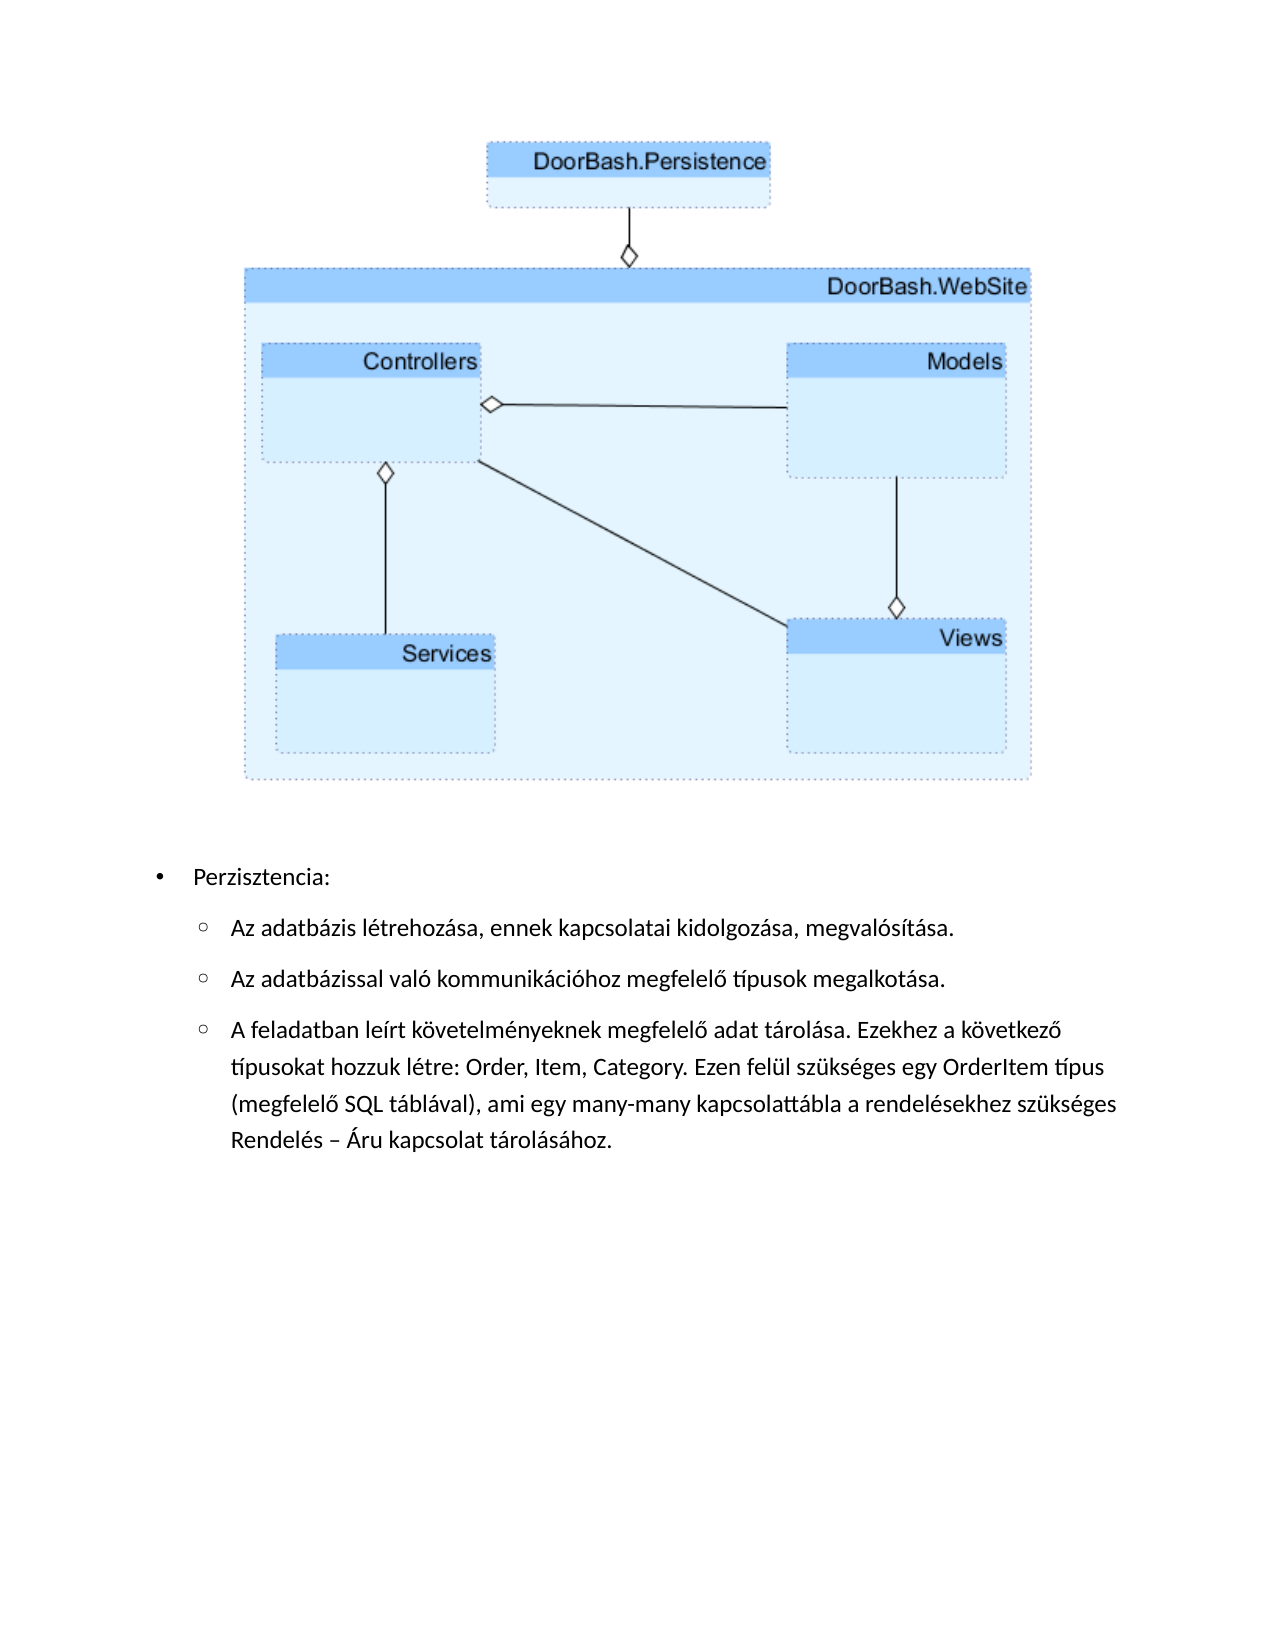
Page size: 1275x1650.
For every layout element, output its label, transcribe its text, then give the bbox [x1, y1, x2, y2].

list Az adatbázis létrehozása, ennek kapcsolatai kidolgozása, megvalósítása. [193, 912, 1157, 943]
picture [221, 118, 1054, 804]
list Perzisztencia: [156, 861, 1157, 892]
list Az adatbázissal való kommunikációhoz megfelelő típusok megalkotása. [193, 963, 1157, 994]
list A feladatban leírt követelményeknek megfelelő adat tárolása. Ezekhez a következő típusokat hozzuk létre: Order, Item, Category. Ezen felül szükséges egy OrderItem típus (megfelelő SQL táblával), ami egy many-many kapcsolattábla a rendelésekhez szükséges Rendelés – Áru kapcsolat tárolásához. [193, 1015, 1157, 1155]
